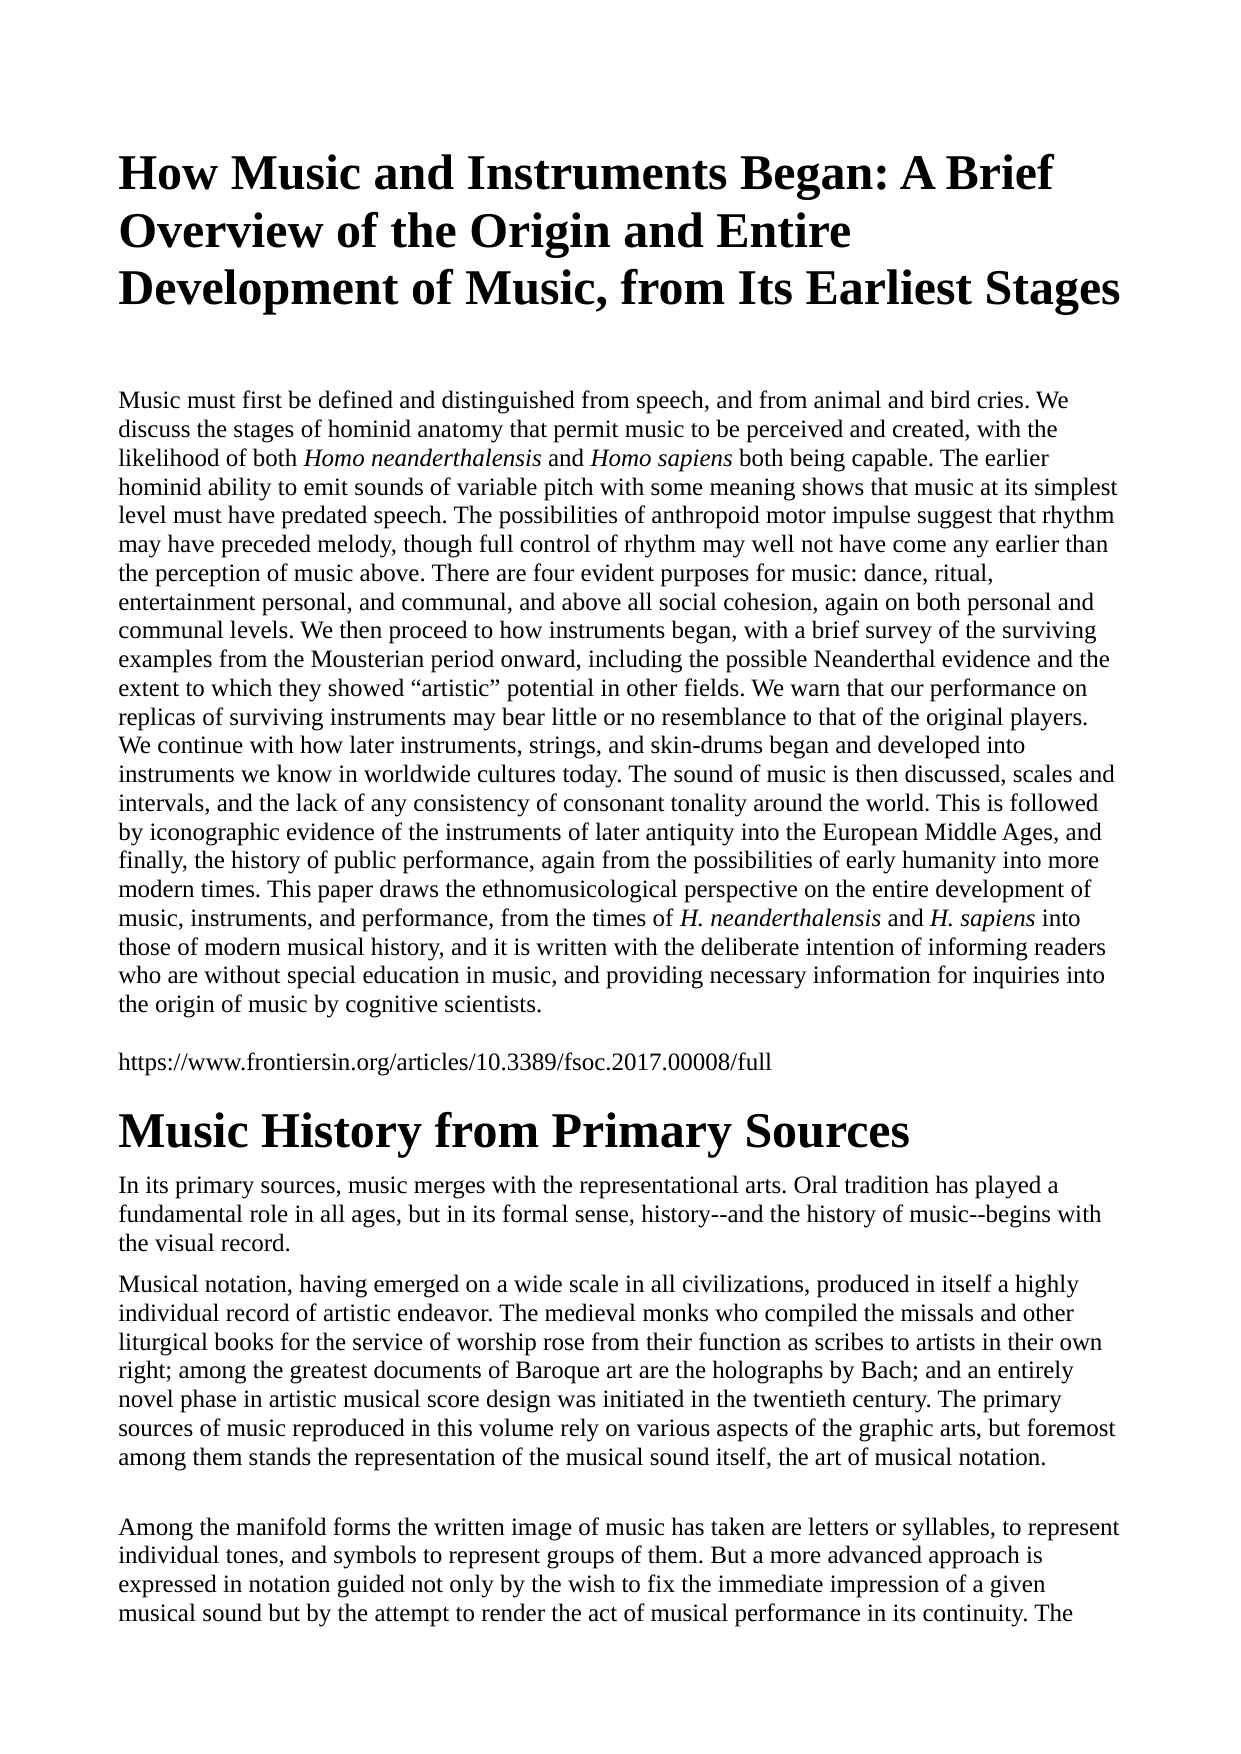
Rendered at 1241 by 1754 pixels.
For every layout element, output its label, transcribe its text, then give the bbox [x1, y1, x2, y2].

text https://www.frontiersin.org/articles/10.3389/fsoc.2017.00008/full [118, 1047, 1122, 1076]
text Among the manifold forms the written image of music has taken are letters or syllables, to represent individual tones, and symbols to represent groups of them. But a more advanced approach is expressed in notation guided not only by the wish to fix the immediate impression of a given musical sound but by the attempt to render the act of musical performance in its continuity. The [118, 1512, 1122, 1627]
text Music must first be defined and distinguished from speech, and from animal and bird cries. We discuss the stages of hominid anatomy that permit music to be perceived and created, with the likelihood of both Homo neanderthalensis and Homo sapiens both being capable. The earlier hominid ability to emit sounds of variable pitch with some meaning shows that music at its simplest level must have predated speech. The possibilities of anthropoid motor impulse suggest that rhythm may have preceded melody, though full control of rhythm may well not have come any earlier than the perception of music above. There are four evident purposes for music: dance, ritual, entertainment personal, and communal, and above all social cohesion, again on both personal and communal levels. We then proceed to how instruments began, with a brief survey of the surviving examples from the Mousterian period onward, including the possible Neanderthal evidence and the extent to which they showed “artistic” potential in other fields. We warn that our performance on replicas of surviving instruments may bear little or no resemblance to that of the original players. We continue with how later instruments, strings, and skin-drums began and developed into instruments we know in worldwide cultures today. The sound of music is then discussed, scales and intervals, and the lack of any consistency of consonant tonality around the world. This is followed by iconographic evidence of the instruments of later antiquity into the European Middle Ages, and finally, the history of public performance, again from the possibilities of early humanity into more modern times. This paper draws the ethnomusicological perspective on the entire development of music, instruments, and performance, from the times of H. neanderthalensis and H. sapiens into those of modern musical history, and it is written with the deliberate intention of informing readers who are without special education in music, and providing necessary information for inquiries into the origin of music by cognitive scientists. [118, 386, 1122, 1018]
subtitle How Music and Instruments Began: A Brief Overview of the Origin and Entire Development of Music, from Its Earliest Stages [118, 143, 1122, 316]
subtitle Music History from Primary Sources [118, 1101, 1122, 1158]
text In its primary sources, music merges with the representational arts. Oral tradition has played a fundamental role in all ages, but in its formal sense, history--and the history of music--begins with the visual record. [118, 1171, 1122, 1257]
text Musical notation, having emerged on a wide scale in all civilizations, produced in itself a highly individual record of artistic endeavor. The medieval monks who compiled the missals and other liturgical books for the service of worship rose from their function as scribes to artists in their own right; among the greatest documents of Baroque art are the holographs by Bach; and an entirely novel phase in artistic musical score design was initiated in the twentieth century. The primary sources of music reproduced in this volume rely on various aspects of the graphic arts, but foremost among them stands the representation of the musical sound itself, the art of musical notation. [118, 1269, 1122, 1471]
